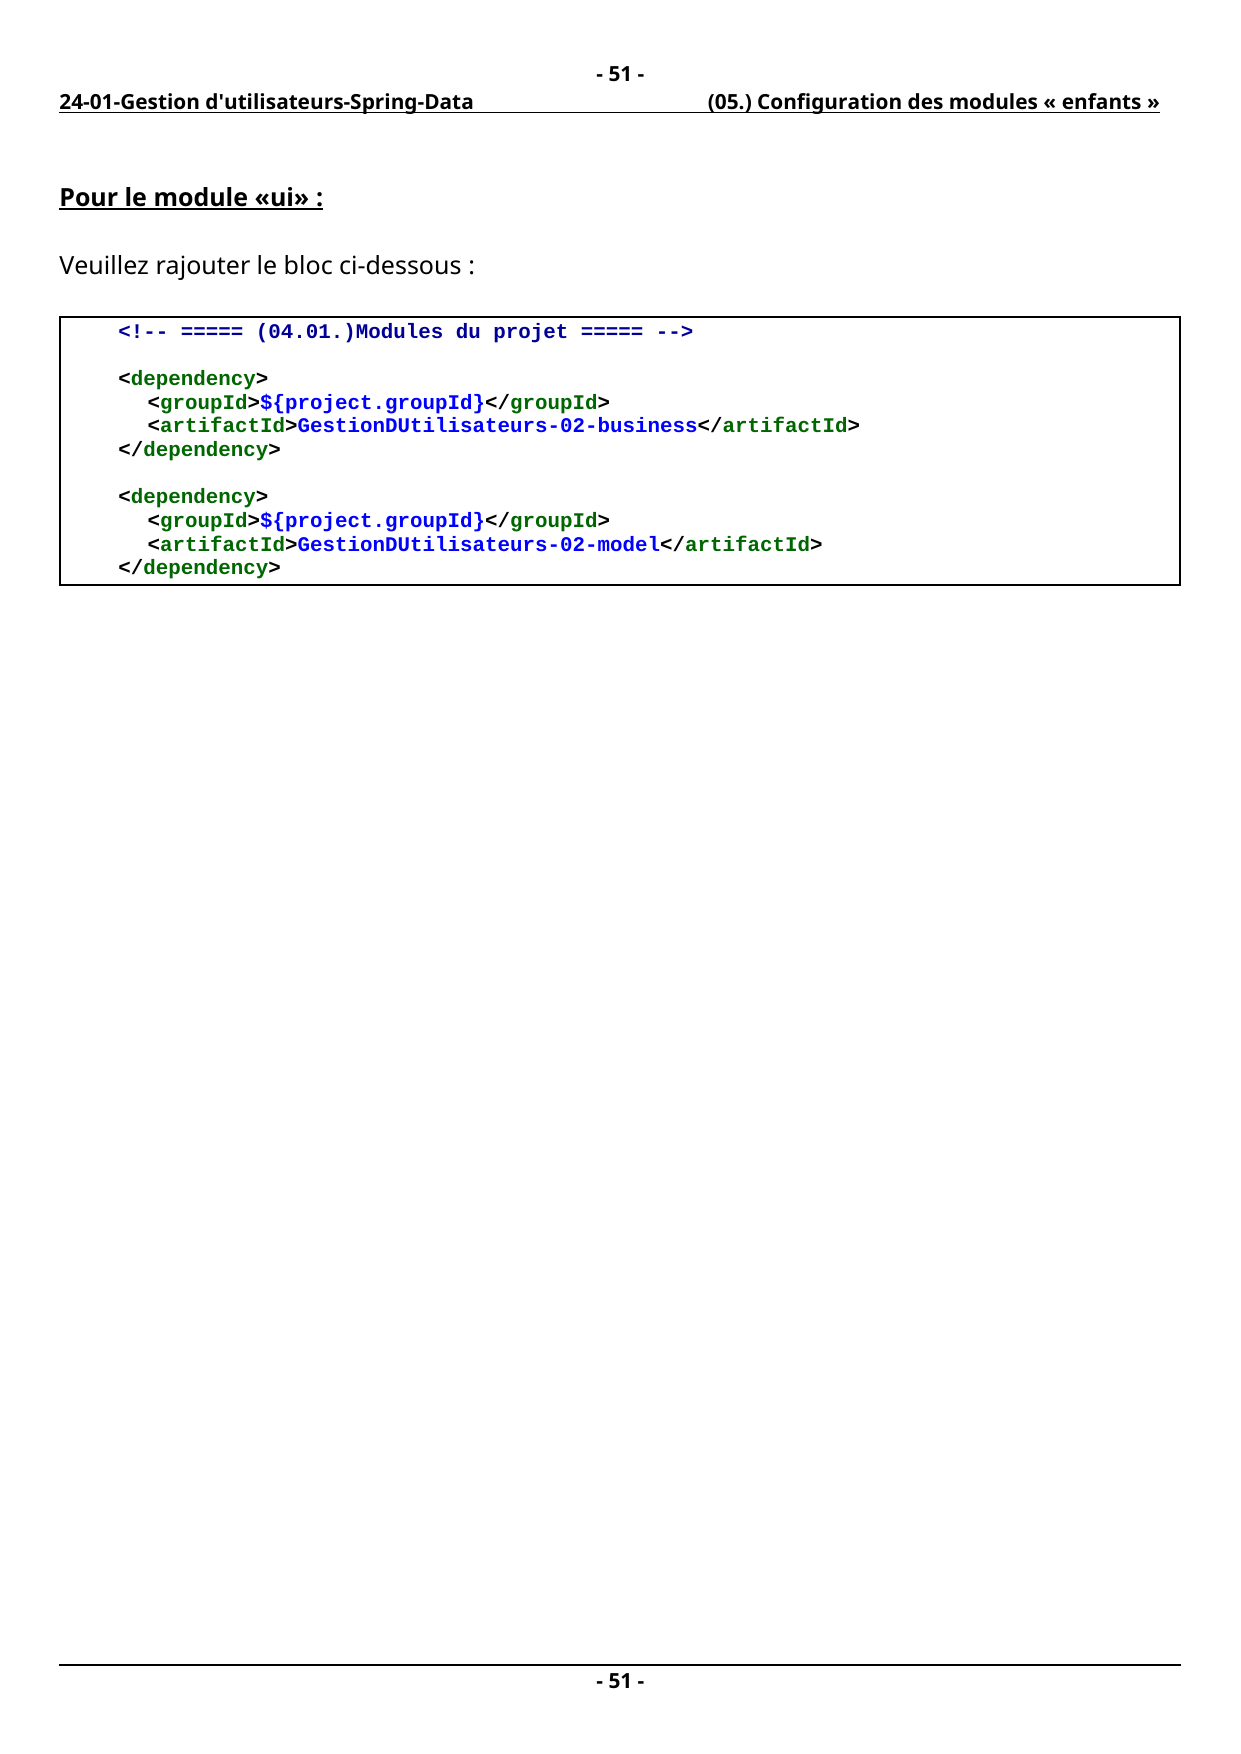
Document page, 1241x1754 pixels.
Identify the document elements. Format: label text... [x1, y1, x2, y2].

text <dependency> <groupId>${project.groupId}</groupId> <artifactId>GestionDUtilisateurs-02-model</artifactId> </dependency> [61, 481, 1179, 584]
text Veuillez rajouter le bloc ci-dessous : [59, 248, 1181, 282]
text <dependency> <groupId>${project.groupId}</groupId> <artifactId>GestionDUtilisateurs-02-business</artifactId> </dependency> [61, 339, 1179, 463]
text Pour le module «ui» : [59, 179, 1181, 213]
text <!-- ===== (04.01.)Modules du projet ===== --> [61, 318, 1179, 339]
